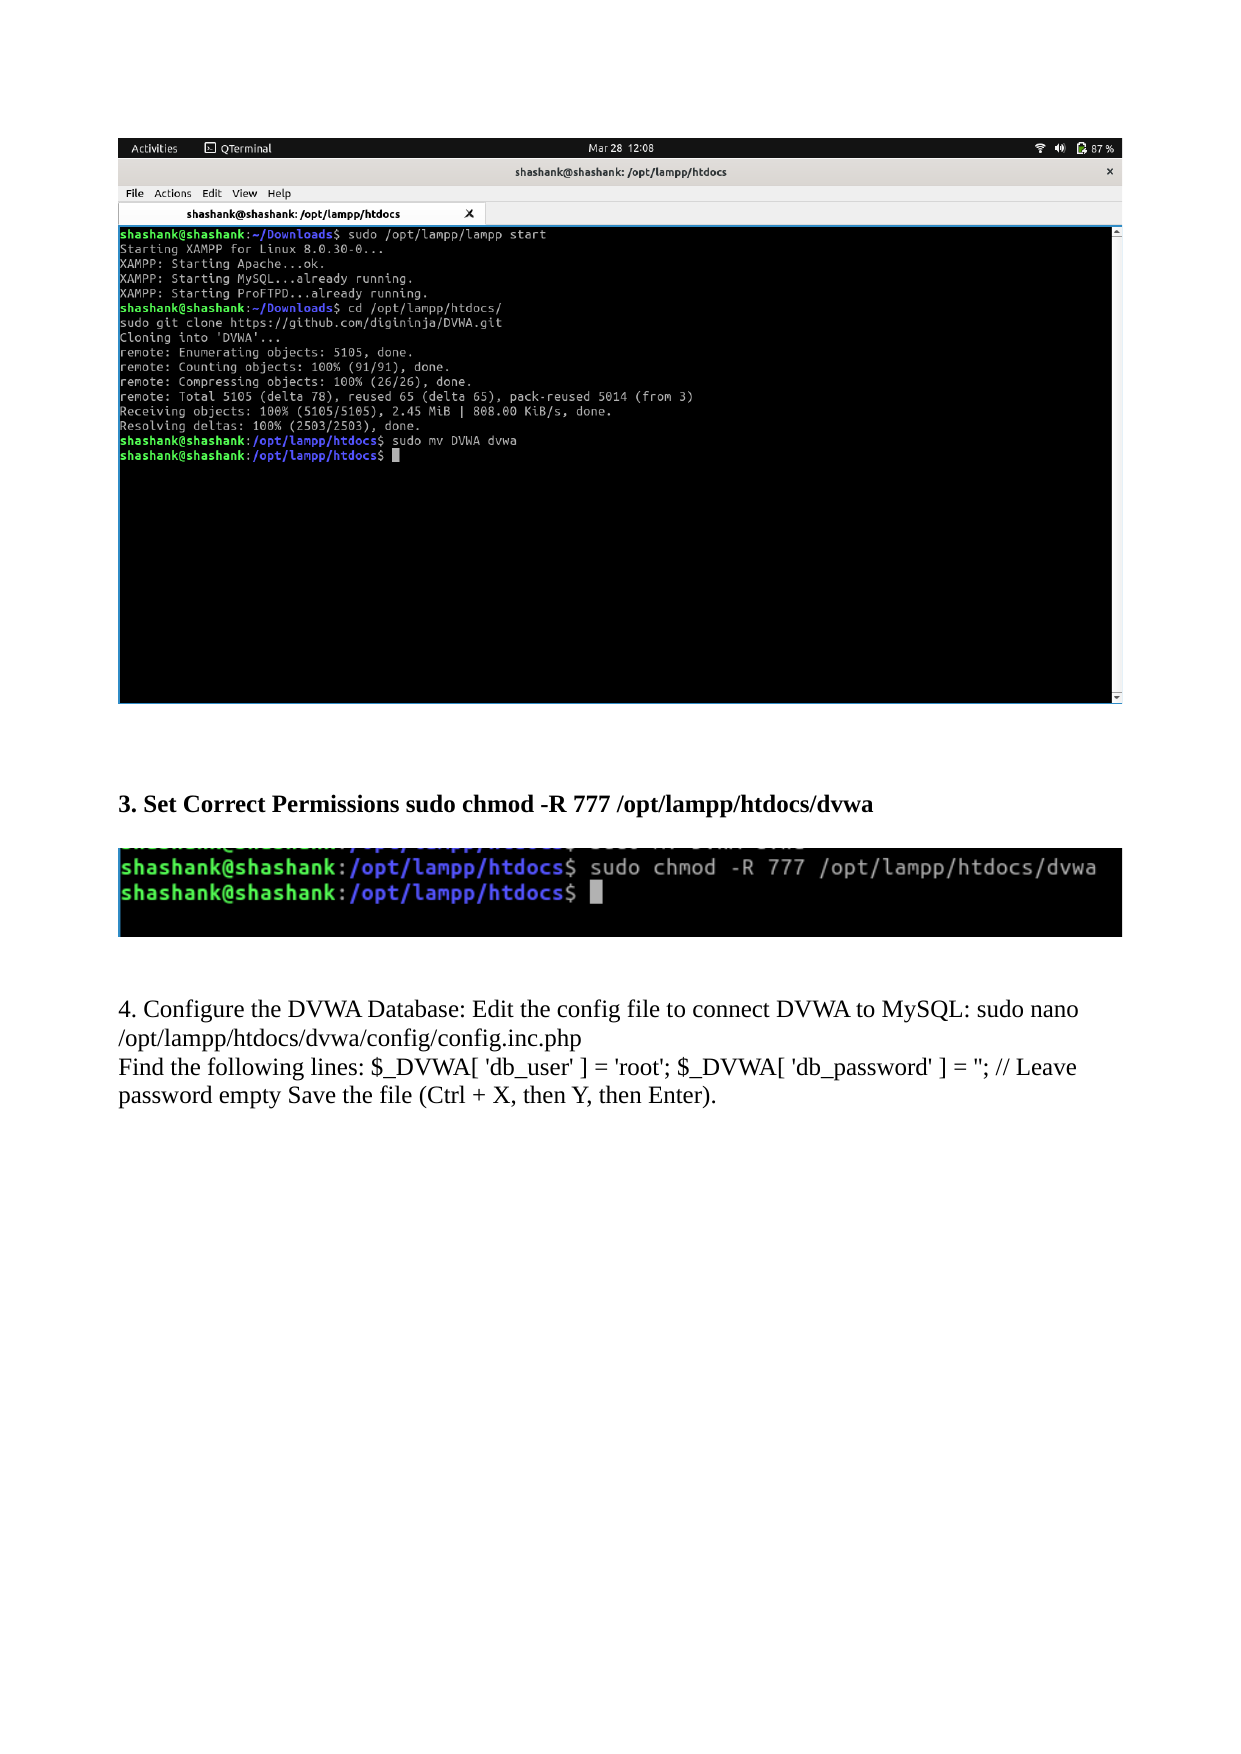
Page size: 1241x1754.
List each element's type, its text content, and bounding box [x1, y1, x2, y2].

text 4. Configure the DVWA Database: Edit the config file to connect DVWA to MySQL: sudo nano /opt/lampp/htdocs/dvwa/config/config.inc.php [118, 994, 1122, 1052]
text Find the following lines: $_DVWA[ 'db_user' ] = 'root'; $_DVWA[ 'db_password' ] = ''; // Leave password empty Save the file (Ctrl + X, then Y, then Enter). [118, 1052, 1122, 1109]
text 3. Set Correct Permissions sudo chmod -R 777 /opt/lampp/htdocs/dvwa [118, 789, 1122, 818]
picture [118, 138, 1123, 704]
picture [118, 848, 1123, 937]
